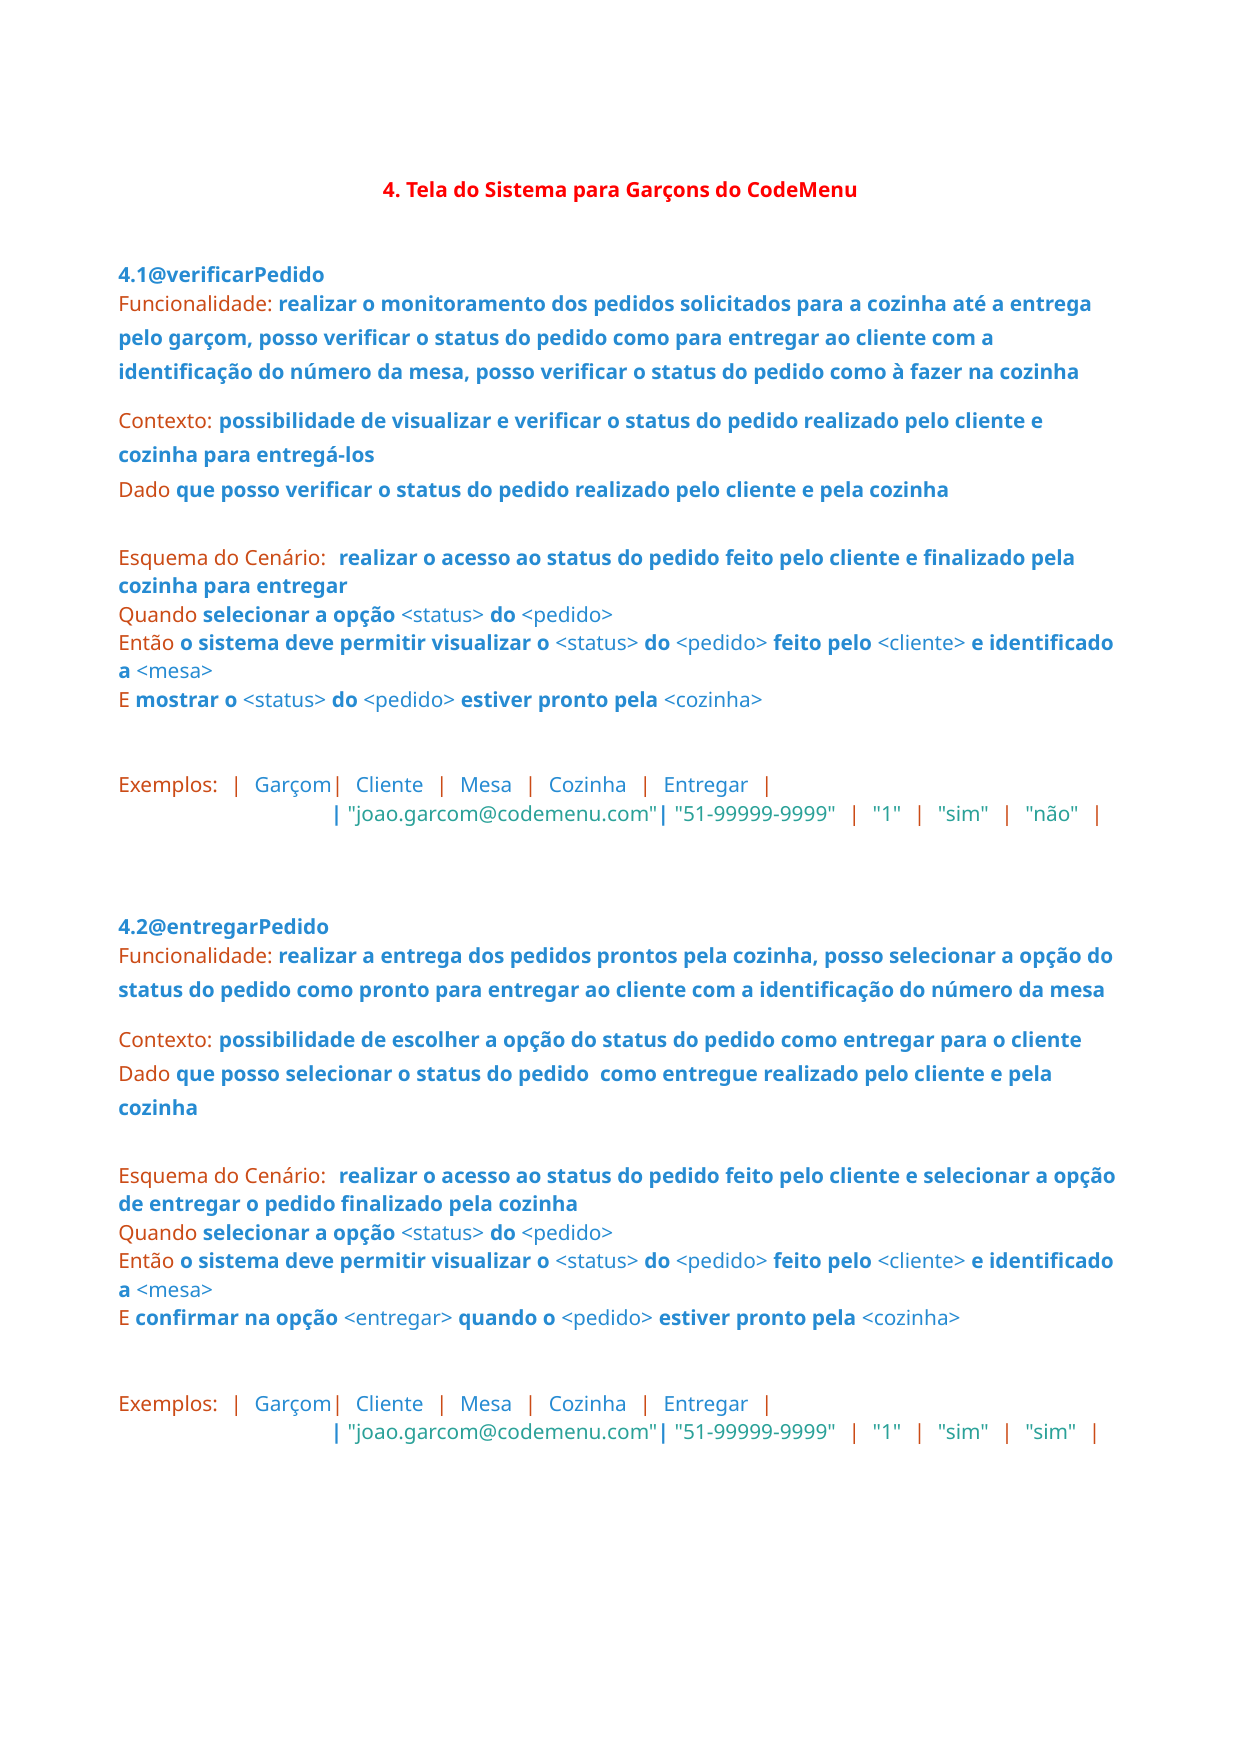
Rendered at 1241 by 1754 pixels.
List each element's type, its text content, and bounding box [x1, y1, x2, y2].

text Quando selecionar a opção <status> do <pedido> [118, 1218, 1122, 1246]
text Então o sistema deve permitir visualizar o <status> do <pedido> feito pelo <cliente> e identificado a <mesa> [118, 1246, 1122, 1303]
text Dado que posso selecionar o status do pedido como entregue realizado pelo cliente e pela cozinha [118, 1059, 1122, 1121]
text E confirmar na opção <entregar> quando o <pedido> estiver pronto pela <cozinha> [118, 1303, 1122, 1332]
text E mostrar o <status> do <pedido> estiver pronto pela <cozinha> [118, 685, 1122, 713]
text 4.2@entregarPedido [118, 912, 1122, 941]
text Funcionalidade: realizar a entrega dos pedidos prontos pela cozinha, posso selecionar a opção do status do pedido como pronto para entregar ao cliente com a identificação do número da mesa [118, 941, 1122, 1003]
text Exemplos: | Garçom| Cliente | Mesa | Cozinha | Entregar | [118, 770, 1122, 799]
text 4. Tela do Sistema para Garçons do CodeMenu [118, 175, 1122, 203]
text Contexto: possibilidade de visualizar e verificar o status do pedido realizado pelo cliente e cozinha para entregá-los [118, 406, 1122, 469]
text Quando selecionar a opção <status> do <pedido> [118, 600, 1122, 628]
text Então o sistema deve permitir visualizar o <status> do <pedido> feito pelo <cliente> e identificado a <mesa> [118, 628, 1122, 685]
text Esquema do Cenário: realizar o acesso ao status do pedido feito pelo cliente e selecionar a opção de entregar o pedido finalizado pela cozinha [118, 1161, 1122, 1218]
text Exemplos: | Garçom| Cliente | Mesa | Cozinha | Entregar | [118, 1389, 1122, 1417]
text | "joao.garcom@codemenu.com"| "51-99999-9999" | "1" | "sim" | "não" | [118, 799, 1122, 827]
text Funcionalidade: realizar o monitoramento dos pedidos solicitados para a cozinha até a entrega pelo garçom, posso verificar o status do pedido como para entregar ao cliente com a identificação do número da mesa, posso verificar o status do pedido como à fazer na cozinha [118, 289, 1122, 385]
text Esquema do Cenário: realizar o acesso ao status do pedido feito pelo cliente e finalizado pela cozinha para entregar [118, 543, 1122, 600]
text | "joao.garcom@codemenu.com"| "51-99999-9999" | "1" | "sim" | "sim" | [118, 1417, 1122, 1446]
text 4.1@verificarPedido [118, 260, 1122, 289]
text Dado que posso verificar o status do pedido realizado pelo cliente e pela cozinha [118, 475, 1122, 503]
text Contexto: possibilidade de escolher a opção do status do pedido como entregar para o cliente [118, 1024, 1122, 1053]
